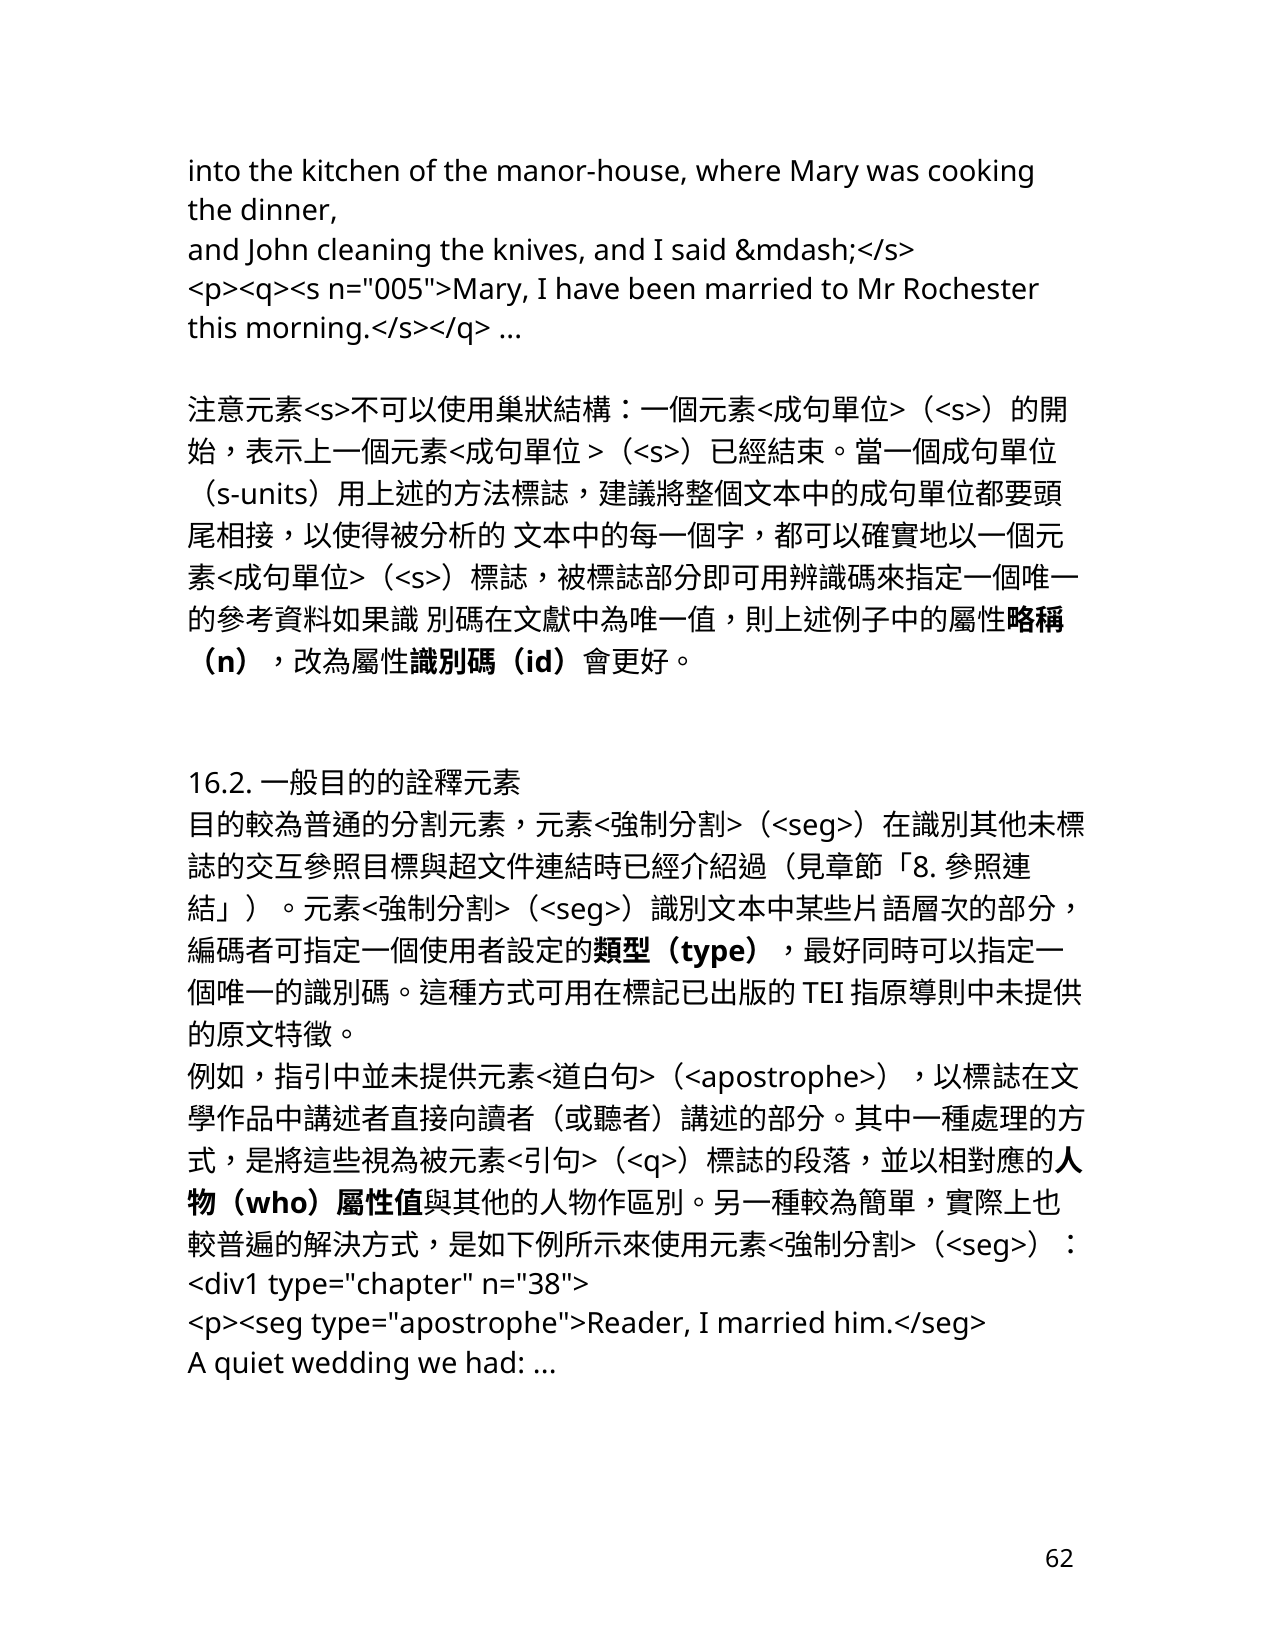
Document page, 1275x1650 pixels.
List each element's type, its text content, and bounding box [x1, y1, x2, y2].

text and John cleaning the knives, and I said &mdash;</s> [187, 229, 1087, 268]
text 注意元素<s>不可以使用巢狀結構：一個元素<成句單位>（<s>）的開始，表示上一個元素<成句單位 >（<s>）已經結束。當一個成句單位（s-units）用上述的方法標誌，建議將整個文本中的成句單位都要頭尾相接，以使得被分析的 文本中的每一個字，都可以確實地以一個元素<成句單位>（<s>）標誌，被標誌部分即可用辨識碼來指定一個唯一的參考資料如果識 別碼在文獻中為唯一值，則上述例子中的屬性略稱（n），改為屬性識別碼（id）會更好。 [187, 387, 1087, 681]
text into the kitchen of the manor-house, where Mary was cooking the dinner, [187, 150, 1087, 229]
text <p><q><s n="005">Mary, I have been married to Mr Rochester [187, 268, 1087, 308]
text <div1 type="chapter" n="38"> [187, 1263, 1087, 1303]
text <p><seg type="apostrophe">Reader, I married him.</seg> [187, 1303, 1087, 1342]
text 目的較為普通的分割元素，元素<強制分割>（<seg>）在識別其他未標誌的交互參照目標與超文件連結時已經介紹過（見章節「8. 參照連結」）。元素<強制分割>（<seg>）識別文本中某些片語層次的部分，編碼者可指定一個使用者設定的類型（type），最好同時可以指定一個唯一的識別碼。這種方式可用在標記已出版的TEI指原導則中未提供的原文特徵。 [187, 802, 1087, 1053]
text 16.2. 一般目的的詮釋元素 [187, 760, 1087, 802]
text A quiet wedding we had: ... [187, 1342, 1087, 1382]
text 例如，指引中並未提供元素<道白句>（<apostrophe>），以標誌在文學作品中講述者直接向讀者（或聽者）講述的部分。其中一種處理的方式，是將這些視為被元素<引句>（<q>）標誌的段落，並以相對應的人物（who）屬性值與其他的人物作區別。另一種較為簡單，實際上也較普遍的解決方式，是如下例所示來使用元素<強制分割>（<seg>）： [187, 1053, 1087, 1263]
text this morning.</s></q> ... [187, 308, 1087, 347]
